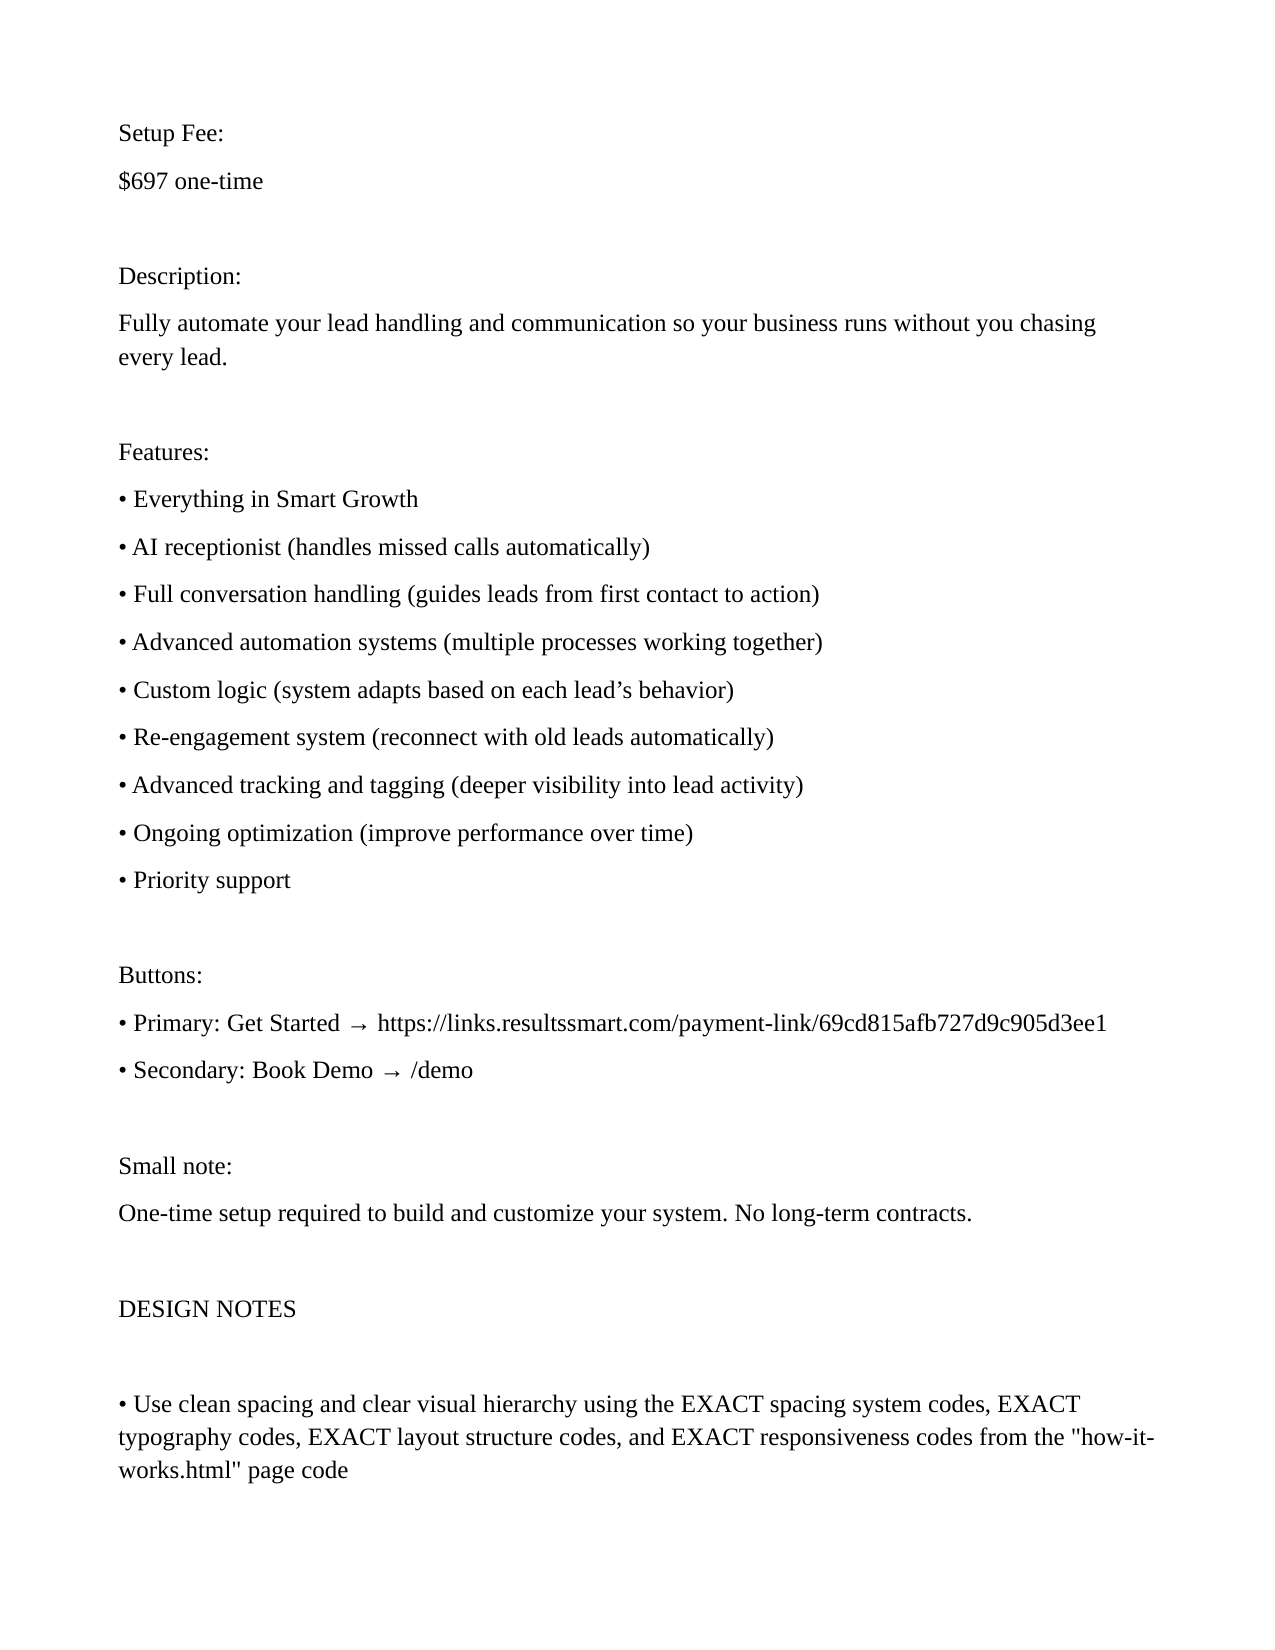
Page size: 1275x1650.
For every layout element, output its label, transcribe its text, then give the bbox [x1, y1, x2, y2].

text • AI receptionist (handles missed calls automatically) [118, 532, 1157, 561]
text One-time setup required to build and customize your system. No long-term contracts. [118, 1198, 1157, 1227]
text • Priority support [118, 865, 1157, 894]
text DESIGN NOTES [118, 1294, 1157, 1322]
text • Primary: Get Started → https://links.resultssmart.com/payment-link/69cd815afb727d9c905d3ee1 [118, 1008, 1157, 1037]
text • Advanced tracking and tagging (deeper visibility into lead activity) [118, 770, 1157, 799]
text • Secondary: Book Demo → /demo [118, 1056, 1157, 1084]
text • Re-engagement system (reconnect with old leads automatically) [118, 722, 1157, 751]
text $697 one-time [118, 166, 1157, 194]
text Fully automate your lead handling and communication so your business runs without you chasing every lead. [118, 308, 1157, 370]
text • Ongoing optimization (improve performance over time) [118, 818, 1157, 846]
text • Everything in Smart Growth [118, 484, 1157, 513]
text • Full conversation handling (guides leads from first contact to action) [118, 579, 1157, 608]
text Buttons: [118, 960, 1157, 989]
text Description: [118, 261, 1157, 290]
text Features: [118, 437, 1157, 466]
text • Use clean spacing and clear visual hierarchy using the EXACT spacing system codes, EXACT typography codes, EXACT layout structure codes, and EXACT responsiveness codes from the "how-it-works.html" page code [118, 1389, 1157, 1484]
text • Custom logic (system adapts based on each lead’s behavior) [118, 675, 1157, 703]
text Small note: [118, 1151, 1157, 1179]
text • Advanced automation systems (multiple processes working together) [118, 627, 1157, 656]
text Setup Fee: [118, 118, 1157, 147]
